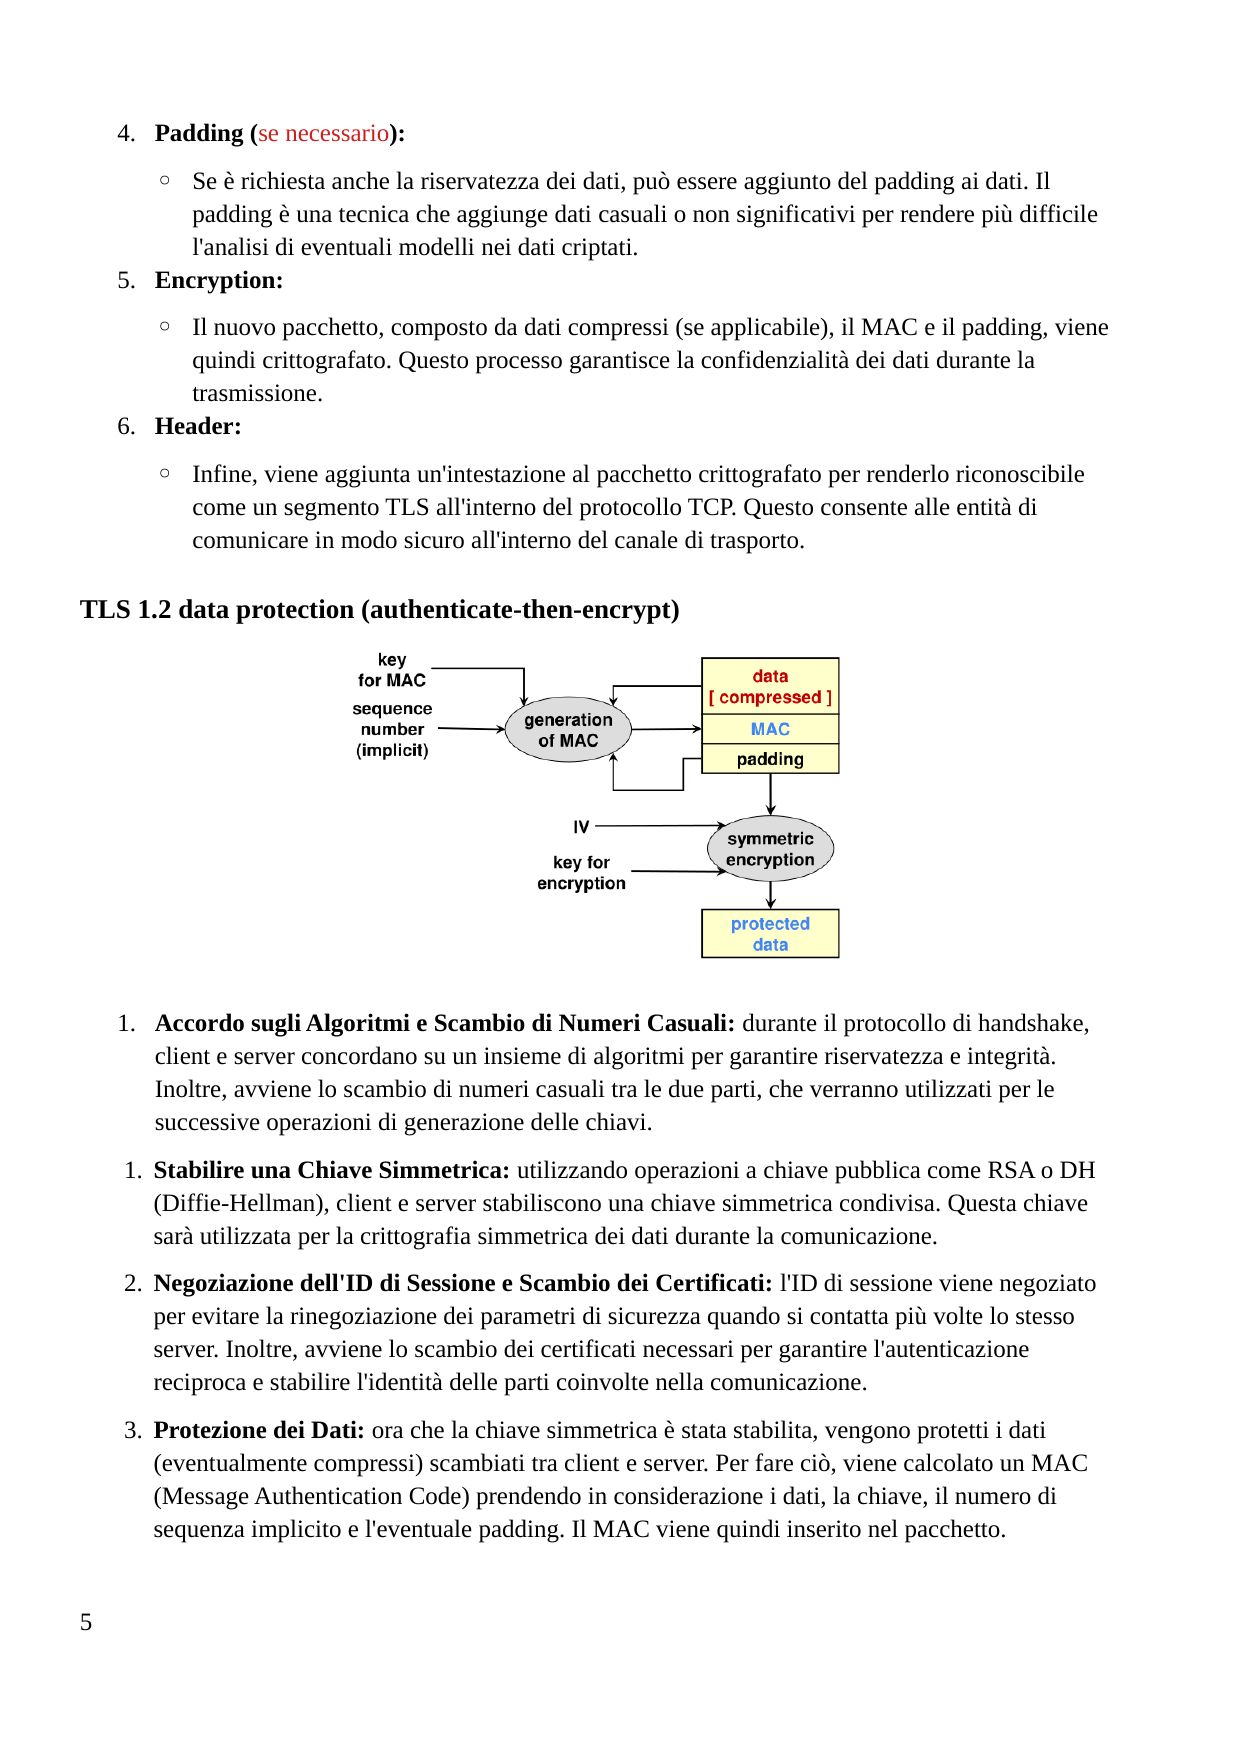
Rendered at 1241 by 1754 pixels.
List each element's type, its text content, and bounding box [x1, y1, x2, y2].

list Padding (se necessario): [117, 118, 1122, 147]
list Encryption: [117, 265, 1122, 293]
list Header: [117, 411, 1122, 440]
list Protezione dei Dati: ora che la chiave simmetrica è stata stabilita, vengono protetti i dati (eventualmente compressi) scambiati tra client e server. Per fare ciò, viene calcolato un MAC (Message Authentication Code) prendendo in considerazione i dati, la chiave, il numero di sequenza implicito e l'eventuale padding. Il MAC viene quindi inserito nel pacchetto. [124, 1415, 1122, 1543]
list Il nuovo pacchetto, composto da dati compressi (se applicabile), il MAC e il padding, viene quindi crittografato. Questo processo garantisce la confidenzialità dei dati durante la trasmissione. [154, 312, 1122, 407]
list Accordo sugli Algoritmi e Scambio di Numeri Casuali: durante il protocollo di handshake, client e server concordano su un insieme di algoritmi per garantire riservatezza e integrità. Inoltre, avviene lo scambio di numeri casuali tra le due parti, che verranno utilizzati per le successive operazioni di generazione delle chiavi. [117, 1008, 1122, 1136]
subtitle TLS 1.2 data protection (authenticate-then-encrypt) [79, 593, 1122, 625]
list Infine, viene aggiunta un'intestazione al pacchetto crittografato per renderlo riconoscibile come un segmento TLS all'interno del protocollo TCP. Questo consente alle entità di comunicare in modo sicuro all'interno del canale di trasporto. [154, 459, 1122, 554]
list Se è richiesta anche la riservatezza dei dati, può essere aggiunto del padding ai dati. Il padding è una tecnica che aggiunge dati casuali o non significativi per rendere più difficile l'analisi di eventuali modelli nei dati criptati. [154, 166, 1122, 261]
picture [350, 651, 843, 961]
list Stabilire una Chiave Simmetrica: utilizzando operazioni a chiave pubblica come RSA o DH (Diffie-Hellman), client e server stabiliscono una chiave simmetrica condivisa. Questa chiave sarà utilizzata per la crittografia simmetrica dei dati durante la comunicazione. [124, 1155, 1122, 1249]
list Negoziazione dell'ID di Sessione e Scambio dei Certificati: l'ID di sessione viene negoziato per evitare la rinegoziazione dei parametri di sicurezza quando si contatta più volte lo stesso server. Inoltre, avviene lo scambio dei certificati necessari per garantire l'autenticazione reciproca e stabilire l'identità delle parti coinvolte nella comunicazione. [124, 1268, 1122, 1396]
